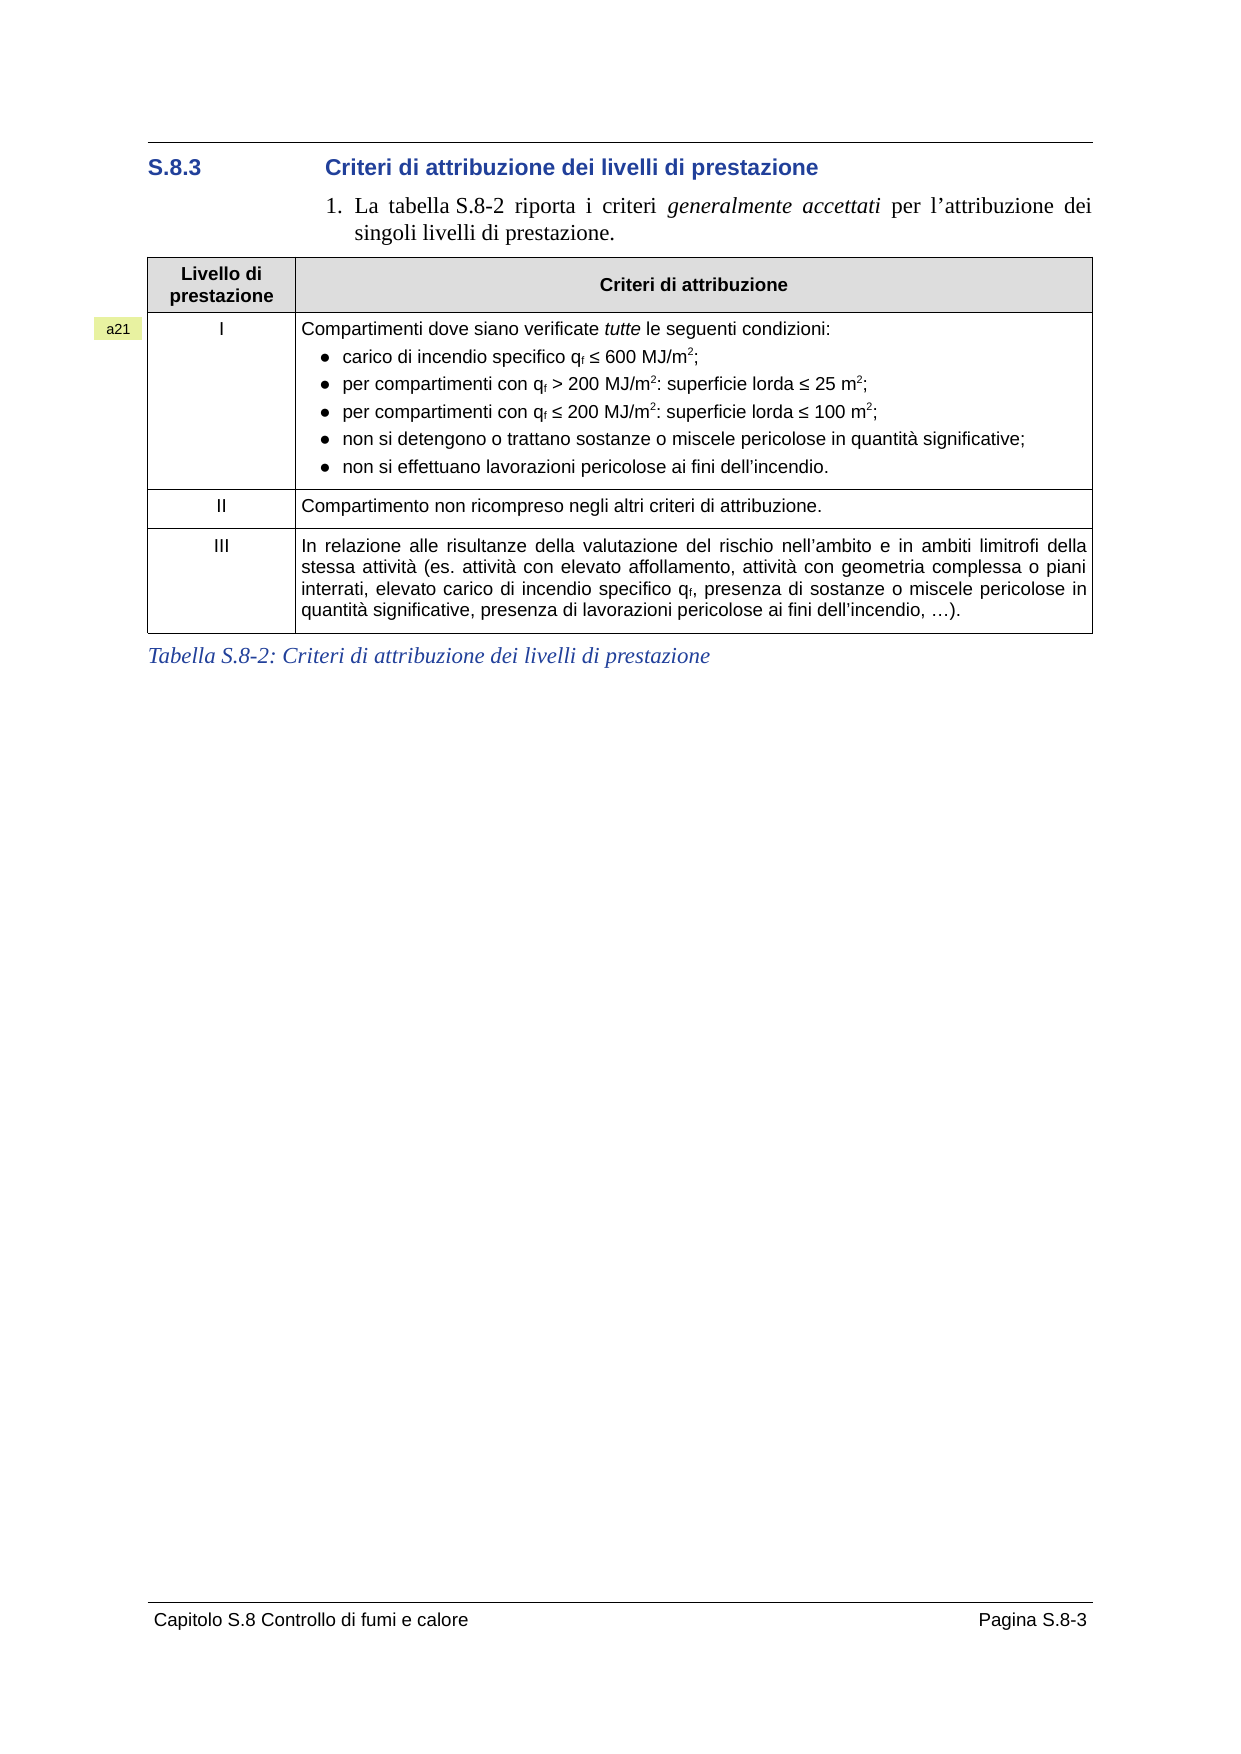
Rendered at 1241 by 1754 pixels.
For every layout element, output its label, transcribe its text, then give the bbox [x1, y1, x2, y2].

table_cell I [148, 313, 295, 489]
table_header Criteri di attribuzione [296, 258, 1092, 312]
table_cell III [148, 529, 295, 632]
table_header Livello di prestazione [148, 258, 295, 312]
table_cell Compartimenti dove siano verificate tutte le seguenti condizioni: carico di incendio specifico qf ≤ 600 MJ/m2; per compartimenti con qf > 200 MJ/m2: superficie lorda ≤ 25 m2; per compartimenti con qf ≤ 200 MJ/m2: superficie lorda ≤ 100 m2; non si detengono o trattano sostanze o miscele pericolose in quantità significative; non si effettuano lavorazioni pericolose ai fini dell’incendio. [296, 313, 1092, 489]
subtitle Criteri di attribuzione dei livelli di prestazione [148, 143, 1093, 180]
text Tabella S.8-2: Criteri di attribuzione dei livelli di prestazione [148, 642, 1093, 668]
table_cell II [148, 490, 295, 528]
list La tabella S.8-2 riporta i criteri generalmente accettati per l’attribuzione dei singoli livelli di prestazione. [342, 192, 1093, 245]
table_cell Compartimento non ricompreso negli altri criteri di attribuzione. [296, 490, 1092, 528]
table_cell In relazione alle risultanze della valutazione del rischio nell’ambito e in ambiti limitrofi della stessa attività (es. attività con elevato affollamento, attività con geometria complessa o piani interrati, elevato carico di incendio specifico qf, presenza di sostanze o miscele pericolose in quantità significative, presenza di lavorazioni pericolose ai fini dell’incendio, …). [296, 529, 1092, 632]
